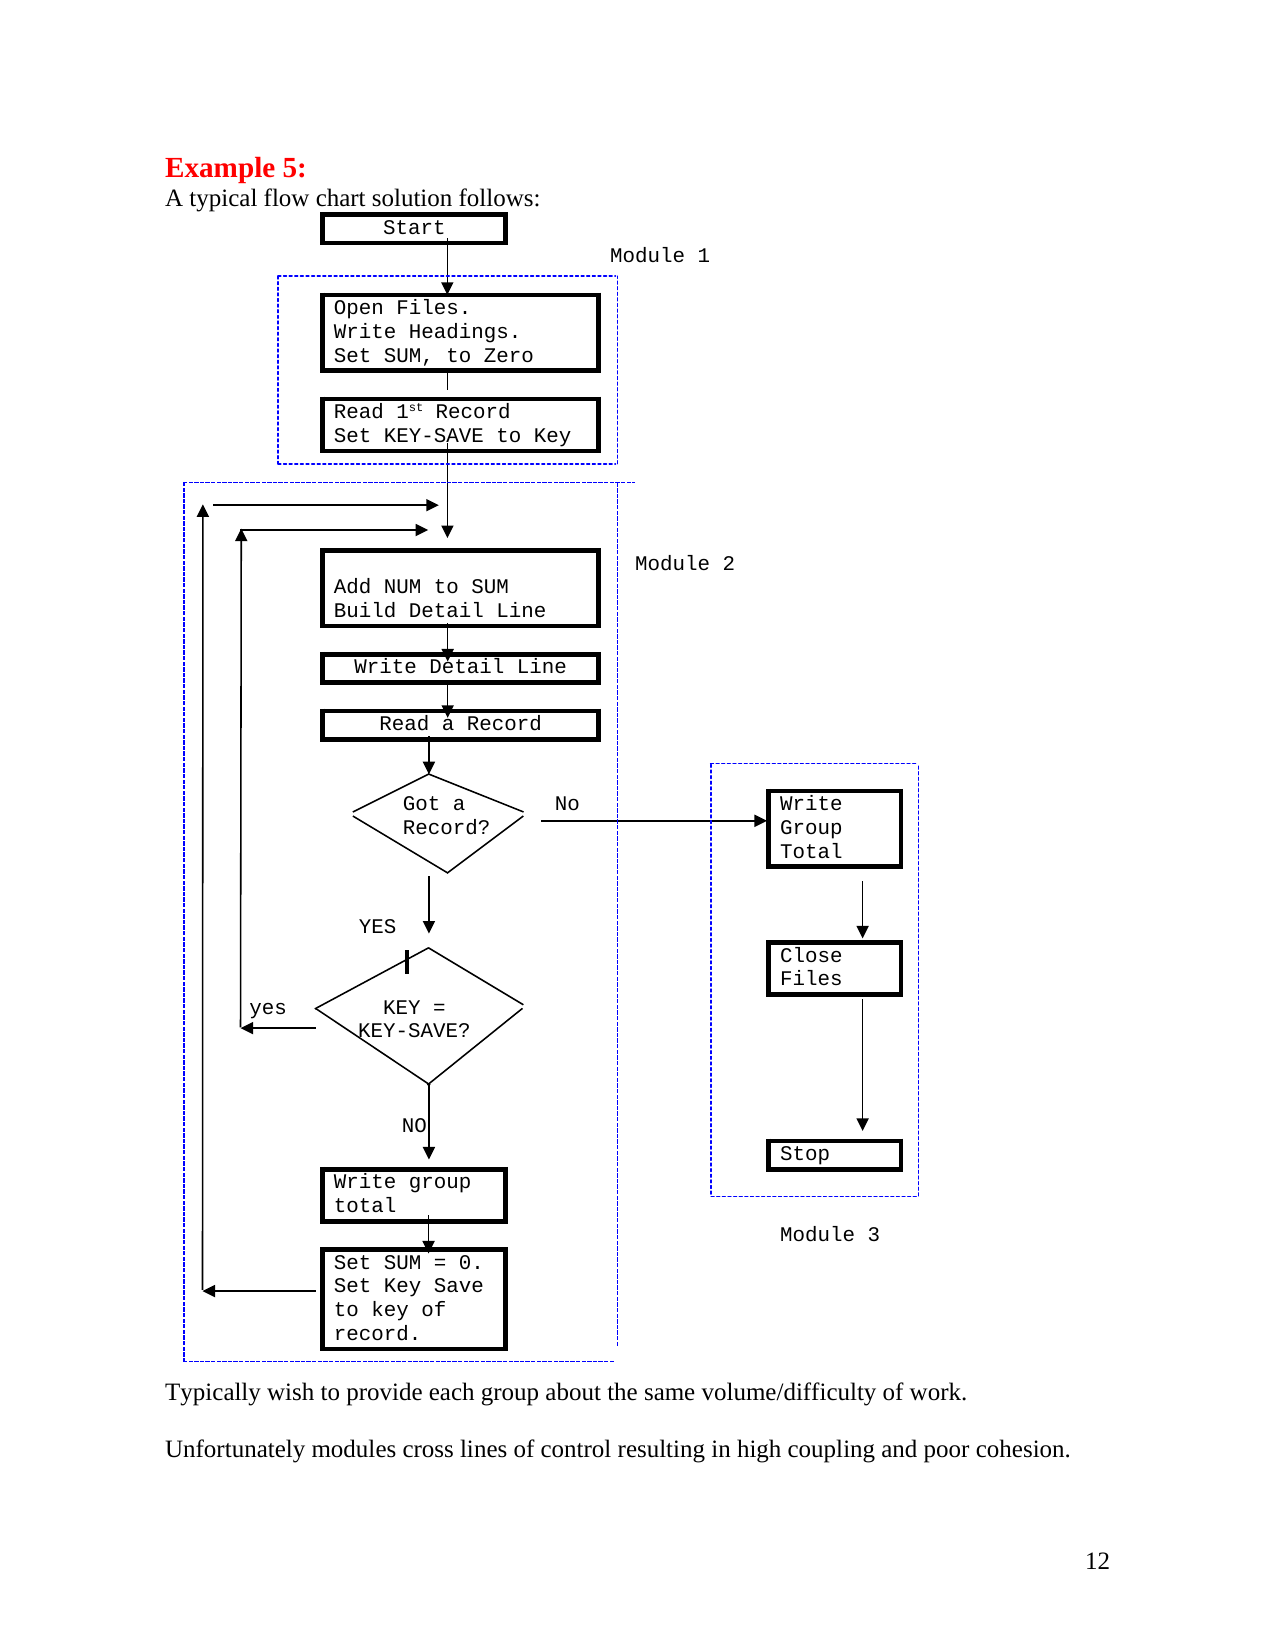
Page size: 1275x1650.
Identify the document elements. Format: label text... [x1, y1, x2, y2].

table_cell [506, 992, 598, 1044]
table_cell [769, 893, 862, 916]
table_cell [154, 709, 202, 737]
table_cell [863, 1044, 901, 1068]
table_cell [204, 992, 238, 1044]
table_cell [391, 765, 427, 789]
table_cell [154, 449, 238, 477]
table_cell [238, 449, 322, 477]
table_cell [769, 765, 901, 789]
table_cell [506, 940, 598, 992]
table_cell [599, 269, 768, 293]
table_cell [599, 501, 768, 524]
table_cell Set SUM = 0. Set Key Save to key of record. [325, 1252, 503, 1346]
table_cell Read a Record [325, 713, 596, 737]
table_cell [506, 893, 598, 916]
table_cell [407, 524, 506, 548]
table_cell NO [322, 1091, 428, 1138]
table_cell [238, 397, 320, 448]
table_cell [407, 245, 447, 269]
table_cell [242, 652, 320, 680]
table_cell [322, 1068, 407, 1091]
table_cell [407, 453, 447, 477]
table_cell [769, 1172, 901, 1219]
table_cell [154, 1091, 201, 1138]
table_cell Module 3 [769, 1219, 901, 1247]
table_cell [430, 1091, 506, 1138]
table_cell [154, 992, 201, 1044]
table_cell [599, 864, 768, 893]
table_cell [599, 822, 766, 864]
table_cell [322, 940, 407, 992]
table_cell [506, 1044, 598, 1068]
table_cell [769, 737, 901, 765]
table_cell [238, 1346, 322, 1377]
table_cell [769, 524, 901, 548]
table_cell [238, 1219, 322, 1247]
table_header [238, 212, 320, 241]
table_cell [599, 1219, 768, 1247]
table_cell [769, 624, 901, 652]
table_cell [599, 680, 768, 708]
table_cell [506, 1091, 598, 1138]
table_cell [154, 1346, 238, 1377]
table_cell [154, 1139, 201, 1167]
table_cell [601, 293, 768, 321]
table_cell [407, 1044, 475, 1068]
table_cell [599, 992, 768, 1044]
table_cell [508, 1247, 598, 1346]
table_cell [599, 524, 768, 548]
table_cell [154, 241, 238, 269]
table_cell [238, 241, 322, 269]
table_cell [238, 1044, 322, 1068]
table_header Start [325, 217, 503, 241]
table_cell [506, 685, 598, 708]
table_cell [506, 1068, 598, 1091]
table_cell [242, 624, 322, 652]
table_cell [204, 1219, 238, 1247]
table_cell yes [238, 992, 322, 1044]
table_cell [769, 269, 901, 293]
table_cell [436, 864, 456, 871]
table_cell [599, 940, 766, 992]
table_cell [154, 1247, 238, 1346]
table_cell [204, 624, 238, 652]
table_cell [204, 680, 238, 708]
table_cell [242, 765, 322, 789]
table_cell [204, 1044, 238, 1068]
table_cell [154, 864, 201, 893]
table_cell [506, 501, 598, 524]
table_cell [238, 1091, 322, 1138]
table_cell [769, 997, 901, 1044]
table_cell [599, 893, 768, 916]
table_cell [204, 940, 238, 992]
table_cell [429, 1224, 506, 1247]
table_cell [154, 916, 201, 940]
table_cell [506, 241, 598, 269]
table_cell [448, 685, 506, 708]
table_cell [769, 709, 901, 737]
table_cell [238, 1068, 322, 1091]
table_cell [238, 368, 322, 397]
text Example 5: [165, 150, 1110, 183]
table_cell [238, 477, 322, 501]
text A typical flow chart solution follows: [165, 183, 1110, 212]
table_cell [154, 624, 202, 652]
table_cell [322, 1224, 407, 1247]
table_cell [154, 293, 238, 321]
table_cell [863, 893, 901, 916]
table_cell [407, 940, 506, 992]
table_cell [242, 680, 322, 708]
table_cell No [506, 789, 598, 864]
table_cell [769, 1068, 862, 1091]
table_cell [242, 893, 322, 916]
table_cell Close Files [771, 945, 899, 992]
table_cell [204, 916, 238, 940]
table_cell [154, 1068, 201, 1091]
table_cell [242, 709, 320, 737]
table_cell [391, 893, 428, 916]
table_cell [238, 1139, 322, 1167]
table_cell [154, 269, 238, 293]
table_cell [599, 477, 768, 501]
table_cell [769, 1346, 901, 1377]
table_cell [430, 742, 506, 765]
table_cell [391, 864, 506, 893]
table_cell [448, 501, 506, 524]
table_cell [154, 548, 202, 623]
table_cell [204, 864, 238, 893]
table_cell [506, 742, 598, 765]
table_cell Open Files. Write Headings. Set SUM, to Zero [325, 297, 596, 368]
table_cell [154, 652, 202, 680]
table_cell [238, 524, 322, 533]
table_cell [506, 453, 598, 477]
table_cell [769, 548, 901, 623]
table_cell [154, 501, 238, 524]
table_cell [599, 789, 766, 820]
table_cell [204, 1091, 238, 1138]
table_cell [769, 652, 901, 680]
table_cell [407, 950, 498, 992]
table_cell [506, 477, 598, 501]
table_cell [599, 1346, 768, 1377]
table_cell [238, 1247, 320, 1346]
table_cell [242, 737, 322, 765]
table_cell [322, 1351, 407, 1377]
table_header [154, 212, 238, 241]
table_cell [407, 1139, 506, 1167]
table_header [599, 212, 768, 241]
table_cell KEY = KEY-SAVE? [322, 992, 506, 1044]
table_cell [407, 1224, 428, 1247]
table_cell [407, 1351, 506, 1377]
table_cell [769, 397, 901, 448]
table_cell [242, 789, 322, 864]
table_cell [154, 1167, 201, 1219]
table_cell [154, 397, 238, 448]
table_cell [242, 940, 322, 992]
table_cell [204, 652, 238, 680]
table_cell [322, 1139, 407, 1167]
table_cell [372, 1044, 407, 1067]
table_cell [506, 1219, 598, 1247]
table_cell [599, 449, 768, 477]
table_cell [506, 1346, 598, 1377]
table_cell [238, 321, 320, 368]
table_cell [322, 269, 407, 293]
table_cell [154, 321, 238, 368]
table_cell [154, 1219, 201, 1247]
table_cell [154, 893, 201, 916]
table_cell [322, 477, 407, 501]
table_cell [154, 680, 202, 708]
table_cell [322, 524, 407, 529]
table_cell [769, 321, 901, 368]
table_cell [448, 245, 506, 269]
table_cell [769, 241, 901, 269]
table_cell [599, 916, 768, 940]
table_cell Write group total [325, 1172, 503, 1219]
table_cell [599, 1068, 768, 1091]
table_cell [322, 1044, 401, 1068]
table_cell [322, 789, 391, 864]
table_cell [154, 477, 238, 501]
table_cell [448, 453, 506, 477]
table_cell [403, 776, 461, 789]
table_cell [350, 962, 407, 992]
table_cell [154, 1044, 201, 1068]
table_cell [322, 742, 391, 765]
table_cell [430, 893, 506, 916]
table_cell [599, 1044, 768, 1068]
table_cell [506, 916, 598, 940]
table_cell [243, 531, 322, 548]
table_header [508, 212, 598, 241]
table_cell [204, 709, 238, 737]
table_cell [154, 737, 202, 765]
table_cell [506, 524, 598, 548]
table_cell Write Group Total [771, 793, 899, 864]
table_cell [407, 477, 447, 501]
table_cell [238, 269, 322, 293]
table_cell [407, 1072, 428, 1091]
table_cell [769, 869, 901, 893]
table_cell [204, 548, 238, 623]
table_cell Module 2 [601, 548, 768, 623]
table_cell [508, 1167, 598, 1219]
table_cell [769, 449, 901, 477]
table_cell [448, 269, 506, 293]
table_cell [154, 368, 238, 397]
table_cell [204, 737, 238, 765]
table_cell Module 1 [599, 241, 768, 269]
table_cell [451, 1044, 506, 1068]
table_cell [601, 652, 768, 680]
table_cell [322, 893, 391, 916]
table_cell [599, 1139, 766, 1167]
table_cell YES [322, 916, 506, 940]
table_cell Read 1st Record Set KEY-SAVE to Key [325, 401, 596, 448]
table_cell [322, 506, 407, 524]
table_cell [204, 1068, 238, 1091]
table_cell [601, 321, 768, 368]
table_cell [242, 548, 320, 623]
table_cell [154, 940, 201, 992]
table_cell [204, 524, 238, 548]
table_cell [204, 893, 238, 916]
table_cell [204, 1139, 238, 1167]
table_cell [407, 269, 447, 293]
table_cell [769, 1044, 862, 1068]
table_cell [408, 1068, 445, 1082]
table_cell [238, 293, 320, 321]
text Typically wish to provide each group about the same volume/difficulty of work. Unfortunately modules cross lines of control resulting in high coupling and poor cohesion. [165, 1377, 1110, 1463]
table_cell [599, 765, 768, 789]
table_cell [769, 916, 901, 940]
table_cell [599, 1167, 768, 1219]
table_cell [601, 397, 768, 448]
table_cell [506, 1139, 598, 1167]
table_cell [431, 765, 506, 789]
table_cell [448, 628, 506, 652]
table_cell [769, 1091, 901, 1138]
table_cell [322, 864, 391, 893]
table_cell [407, 685, 447, 708]
table_cell [242, 864, 322, 893]
table_cell [430, 1068, 506, 1091]
table_cell [769, 477, 901, 501]
table_cell [506, 765, 598, 789]
table_cell [322, 531, 407, 548]
table_cell [322, 373, 407, 397]
table_cell [407, 524, 415, 529]
table_cell [769, 293, 901, 321]
table_cell [863, 1068, 901, 1091]
table_cell [769, 368, 901, 397]
table_cell [506, 864, 598, 893]
table_cell [204, 765, 238, 789]
table_cell [599, 624, 768, 652]
table_cell Add NUM to SUM Build Detail Line [325, 553, 596, 623]
table_cell [154, 765, 202, 789]
table_cell [322, 628, 407, 652]
table_cell [769, 680, 901, 708]
table_cell [448, 477, 506, 501]
table_cell [154, 789, 201, 864]
table_cell [242, 916, 322, 940]
table_cell [322, 685, 407, 708]
table_cell [506, 269, 598, 293]
table_cell Write Detail Line [325, 657, 596, 680]
table_cell [204, 1247, 238, 1290]
table_cell [601, 709, 768, 737]
table_cell [407, 373, 506, 397]
table_cell [407, 628, 447, 652]
table_cell [599, 1247, 768, 1346]
table_cell Got a Record? [391, 789, 506, 864]
table_header [769, 212, 901, 241]
table_cell [322, 453, 407, 477]
table_cell [599, 368, 768, 397]
table_cell [769, 501, 901, 524]
table_cell [238, 1167, 320, 1219]
table_cell [204, 789, 238, 864]
table_cell [599, 737, 768, 765]
table_cell [506, 373, 598, 397]
table_cell [322, 245, 407, 269]
table_cell [238, 506, 322, 524]
table_cell [769, 1247, 901, 1346]
table_cell [407, 501, 447, 524]
table_cell [391, 742, 428, 765]
table_cell [599, 1091, 768, 1138]
table_cell [204, 1167, 238, 1219]
table_cell [154, 524, 202, 548]
table_cell [506, 628, 598, 652]
table_cell [322, 765, 391, 789]
table_cell Stop [771, 1143, 899, 1167]
